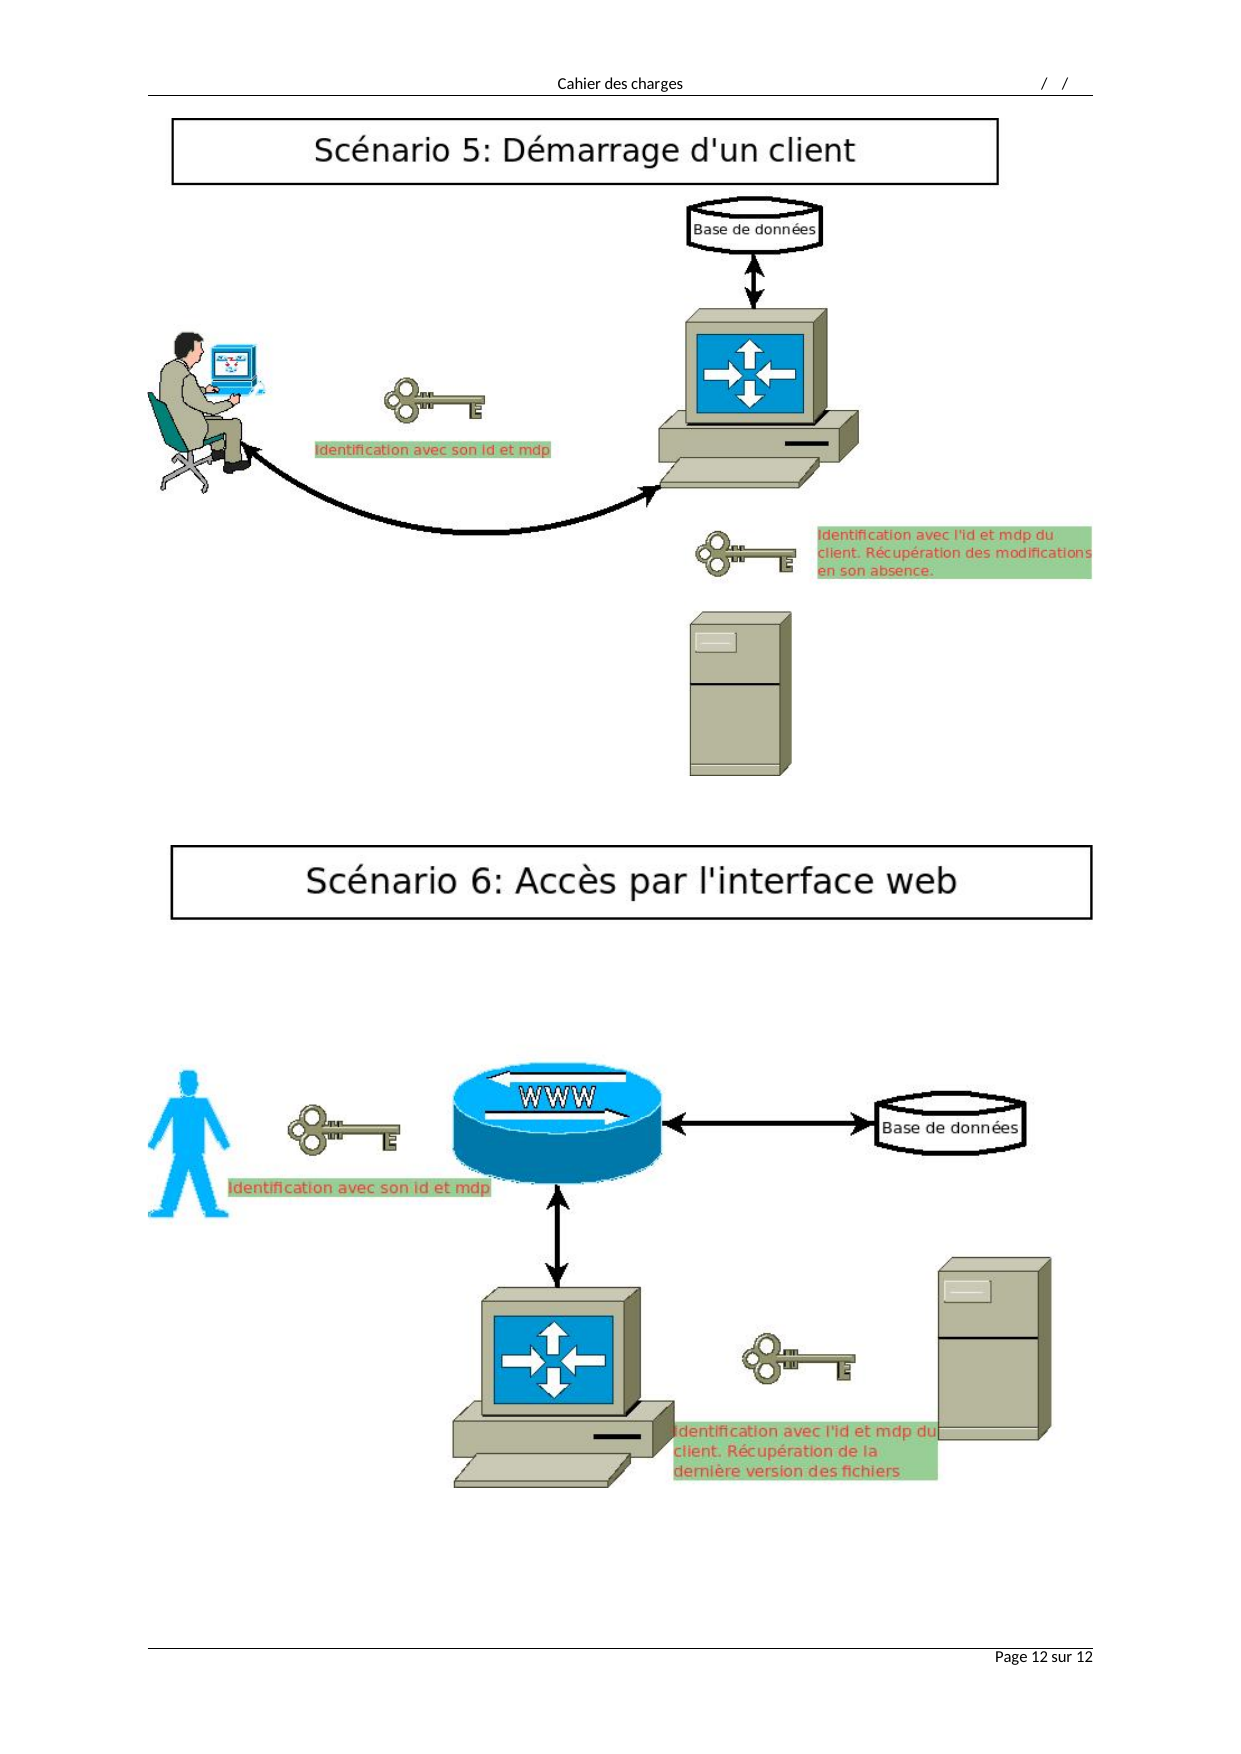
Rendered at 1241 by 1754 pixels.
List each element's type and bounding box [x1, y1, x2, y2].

picture [147, 118, 1094, 776]
picture [147, 845, 1094, 1488]
